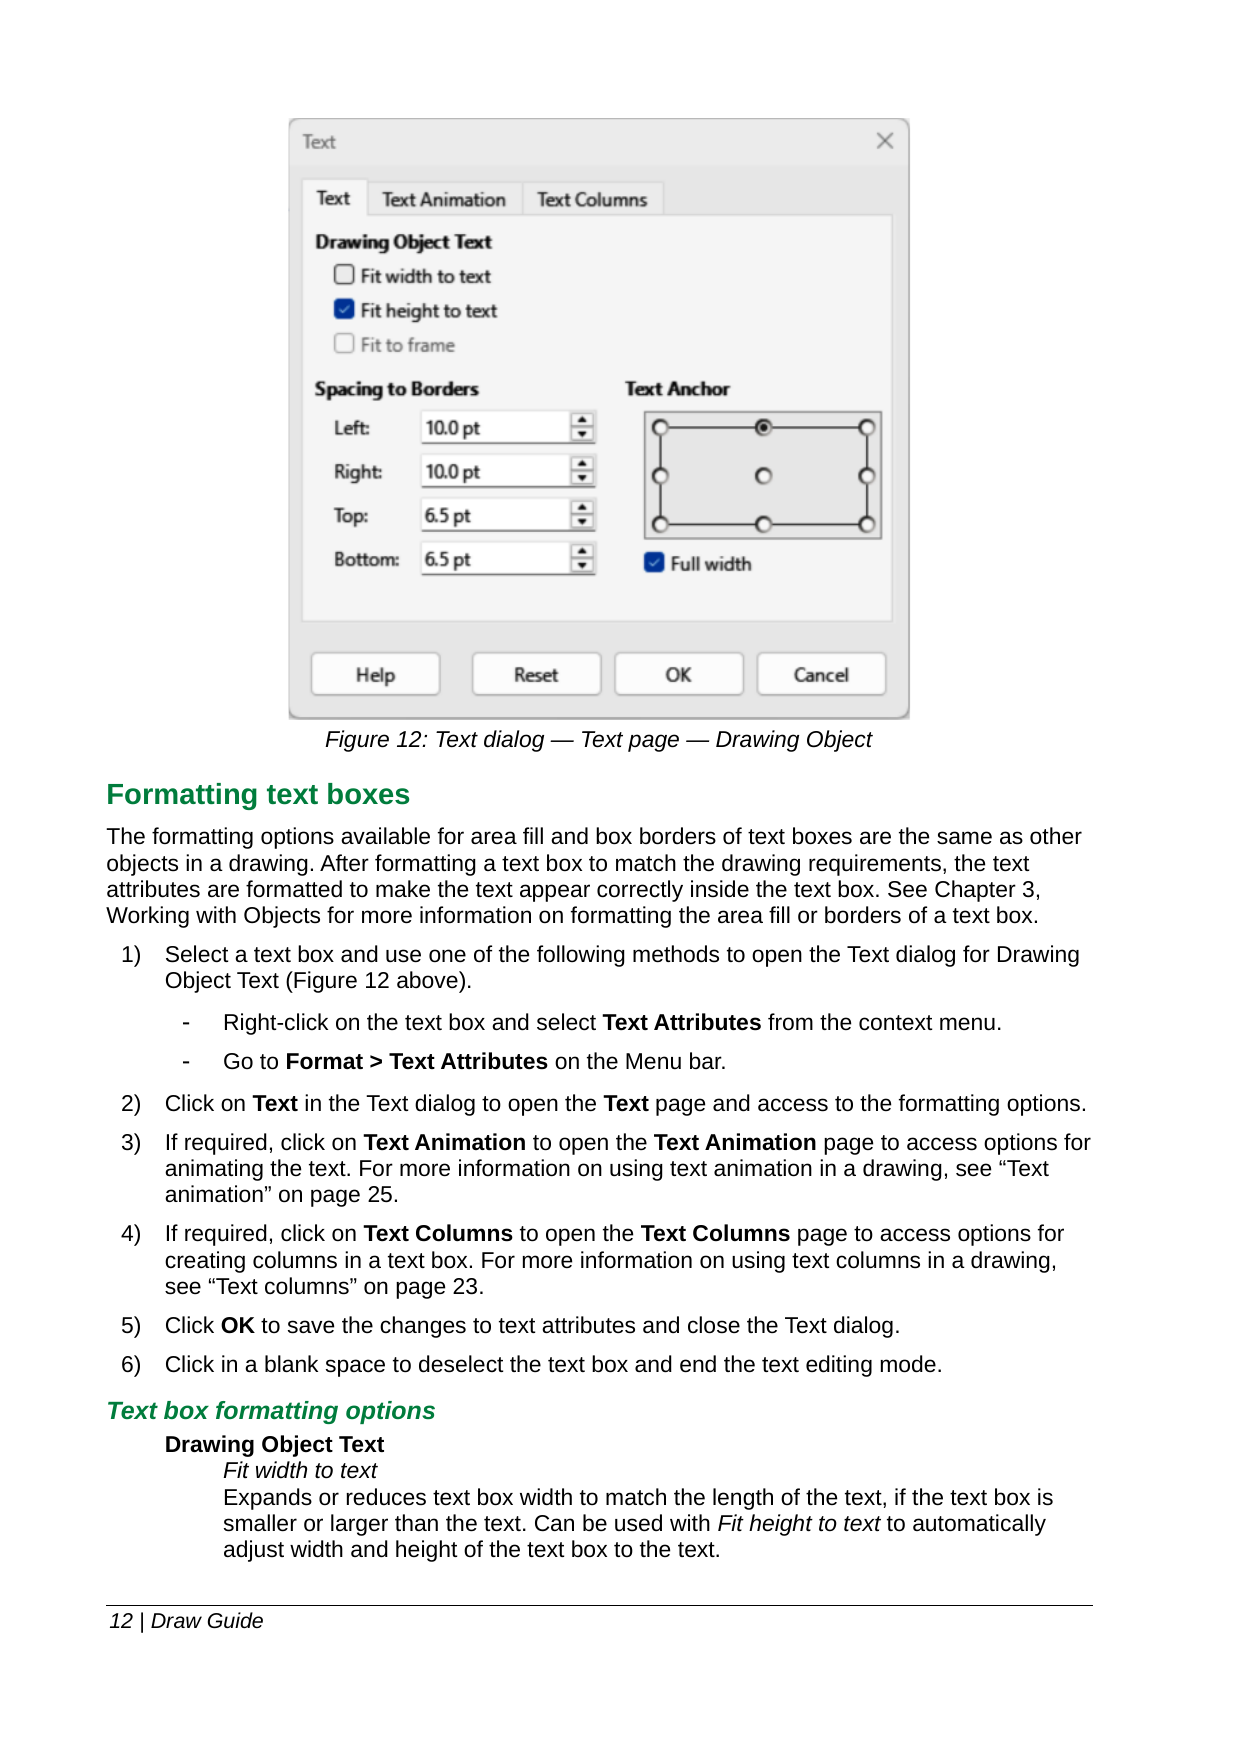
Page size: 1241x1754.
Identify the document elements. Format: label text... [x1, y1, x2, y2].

picture [288, 118, 911, 720]
subtitle Formatting text boxes [106, 777, 1093, 811]
list Click in a blank space to deselect the text box and end the text editing mode. [121, 1351, 1093, 1377]
text The formatting options available for area fill and box borders of text boxes are the same as other objects in a drawing. After formatting a text box to match the drawing requirements, the text attributes are formatted to make the text appear correctly inside the text box. See Chapter 3, Working with Objects for more information on formatting the area fill or borders of a text box. [106, 823, 1093, 928]
text Expands or reduces text box width to match the length of the text, if the text box is smaller or larger than the text. Can be used with Fit height to text to automatically adjust width and height of the text box to the text. [223, 1483, 1093, 1562]
text Figure 12: Text dialog — Text page — Drawing Object [289, 726, 910, 752]
list If required, click on Text Columns to open the Text Columns page to access options for creating columns in a text box. For more information on using text columns in a drawing, see “Text columns” on page 23. [121, 1220, 1093, 1299]
list Click on Text in the Text dialog to open the Text page and access to the formatting options. [121, 1090, 1093, 1116]
subtitle Text box formatting options [106, 1396, 1093, 1424]
list If required, click on Text Animation to open the Text Animation page to access options for animating the text. For more information on using text animation in a drawing, see “Text animation” on page 25. [121, 1129, 1093, 1208]
text Fit width to text [223, 1457, 1093, 1483]
list Right-click on the text box and select Text Attributes from the context menu. [179, 1006, 1093, 1036]
list Select a text box and use one of the following methods to open the Text dialog for Drawing Object Text (Figure 12 above). [121, 941, 1093, 994]
text Drawing Object Text [164, 1431, 1093, 1457]
list Go to Format > Text Attributes on the Menu bar. [179, 1045, 1093, 1077]
list Click OK to save the changes to text attributes and close the Text dialog. [121, 1312, 1093, 1338]
